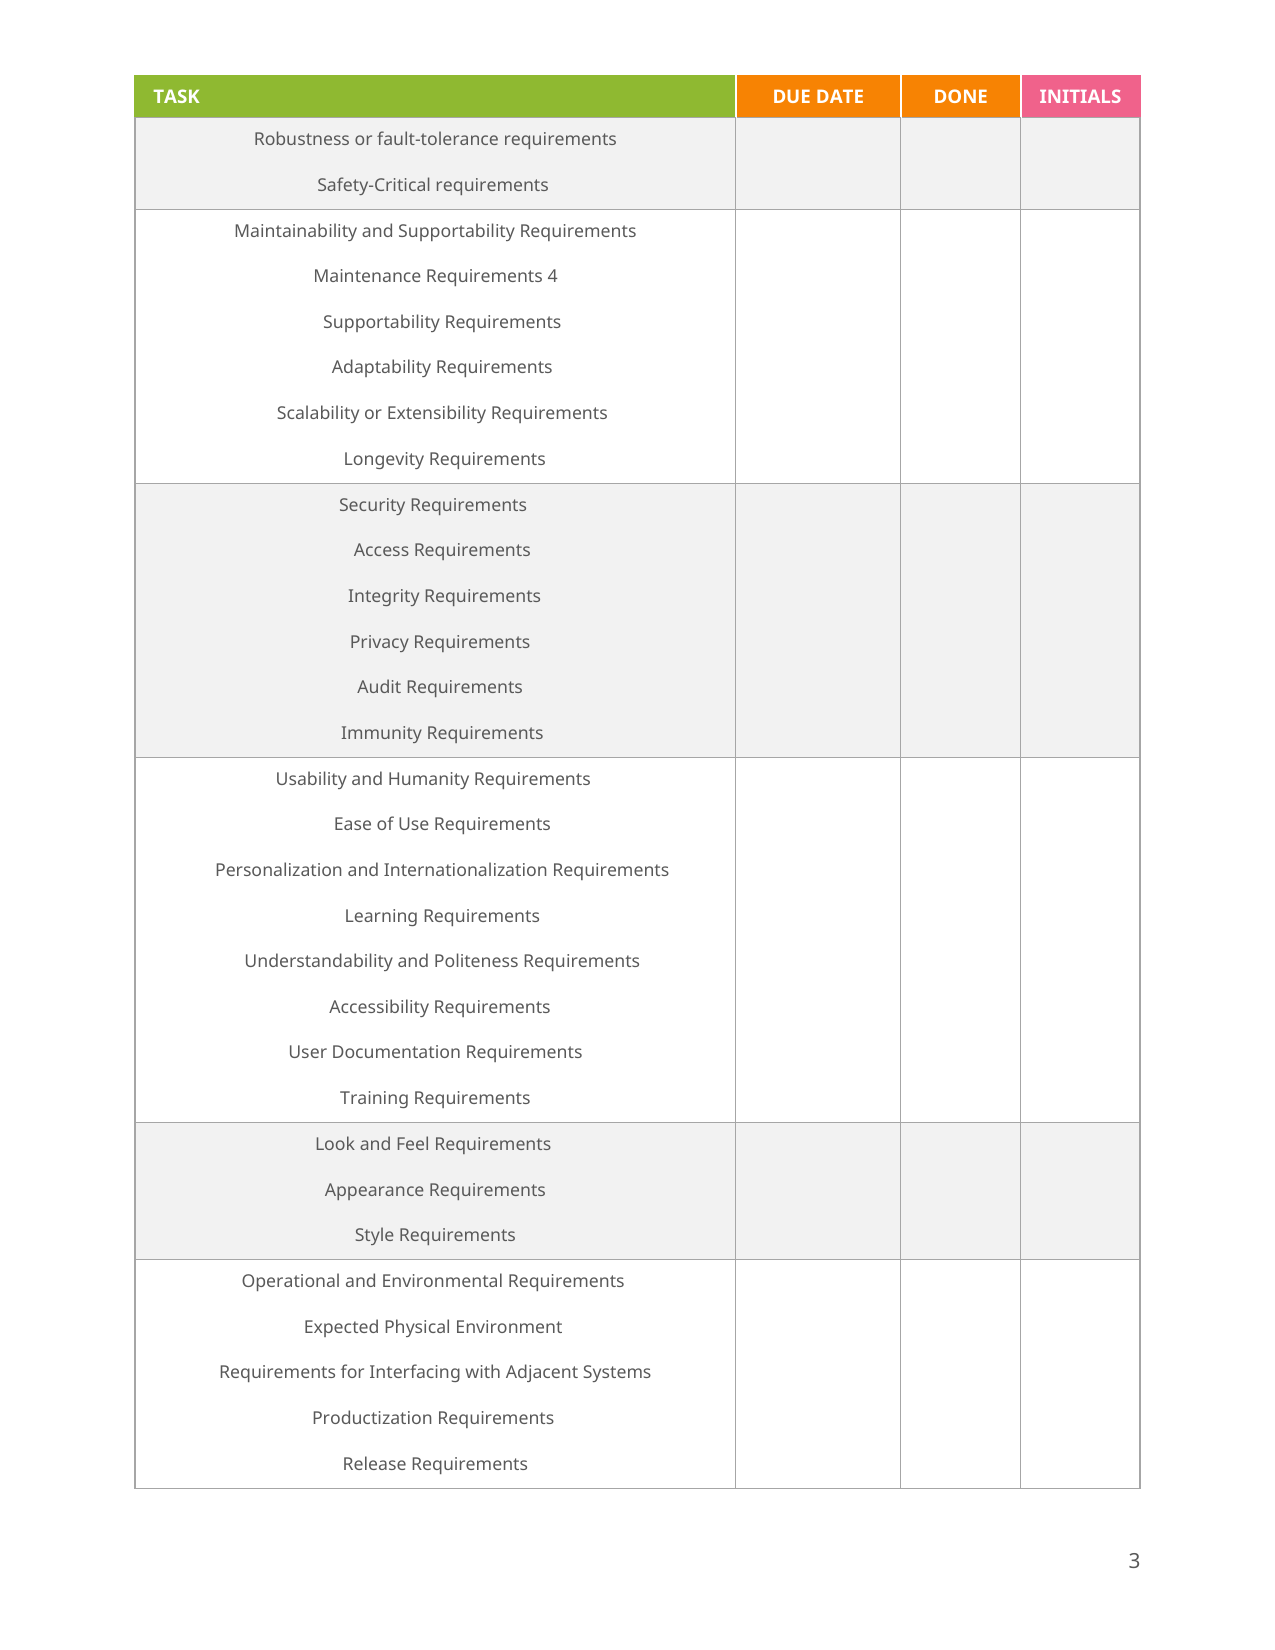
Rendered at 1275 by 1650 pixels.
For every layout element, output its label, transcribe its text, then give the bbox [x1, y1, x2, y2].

table_cell [901, 118, 1020, 209]
table_cell [1021, 210, 1139, 483]
table_cell Security Requirements Access Requirements Integrity Requirements Privacy Requirements Audit Requirements Immunity Requirements [136, 484, 735, 757]
table_cell [901, 210, 1020, 483]
table_cell [736, 758, 900, 1122]
table_cell [736, 1123, 900, 1259]
table_cell [1021, 758, 1139, 1122]
table_header Done [902, 75, 1020, 117]
table_cell Look and Feel Requirements Appearance Requirements Style Requirements [136, 1123, 735, 1259]
table_cell [901, 758, 1020, 1122]
table_cell [901, 484, 1020, 757]
table_cell [1021, 1123, 1139, 1259]
table_cell [736, 118, 900, 209]
table_cell [1021, 1260, 1139, 1488]
table_cell [1021, 484, 1139, 757]
table_cell [1021, 118, 1139, 209]
table_header Task [136, 75, 735, 117]
table_cell [736, 1260, 900, 1488]
table_cell [901, 1260, 1020, 1488]
table_cell Operational and Environmental Requirements Expected Physical Environment Requirements for Interfacing with Adjacent Systems Productization Requirements Release Requirements [136, 1260, 735, 1488]
table_header Initials [1022, 75, 1139, 117]
table_cell Maintainability and Supportability Requirements Maintenance Requirements 4 Supportability Requirements Adaptability Requirements Scalability or Extensibility Requirements Longevity Requirements [136, 210, 735, 483]
table_header Due Date [737, 75, 900, 117]
table_cell [736, 484, 900, 757]
table_cell Robustness or fault-tolerance requirements Safety-Critical requirements [136, 118, 735, 209]
table_cell [736, 210, 900, 483]
table_cell [901, 1123, 1020, 1259]
table_cell Usability and Humanity Requirements Ease of Use Requirements Personalization and Internationalization Requirements Learning Requirements Understandability and Politeness Requirements Accessibility Requirements User Documentation Requirements Training Requirements [136, 758, 735, 1122]
